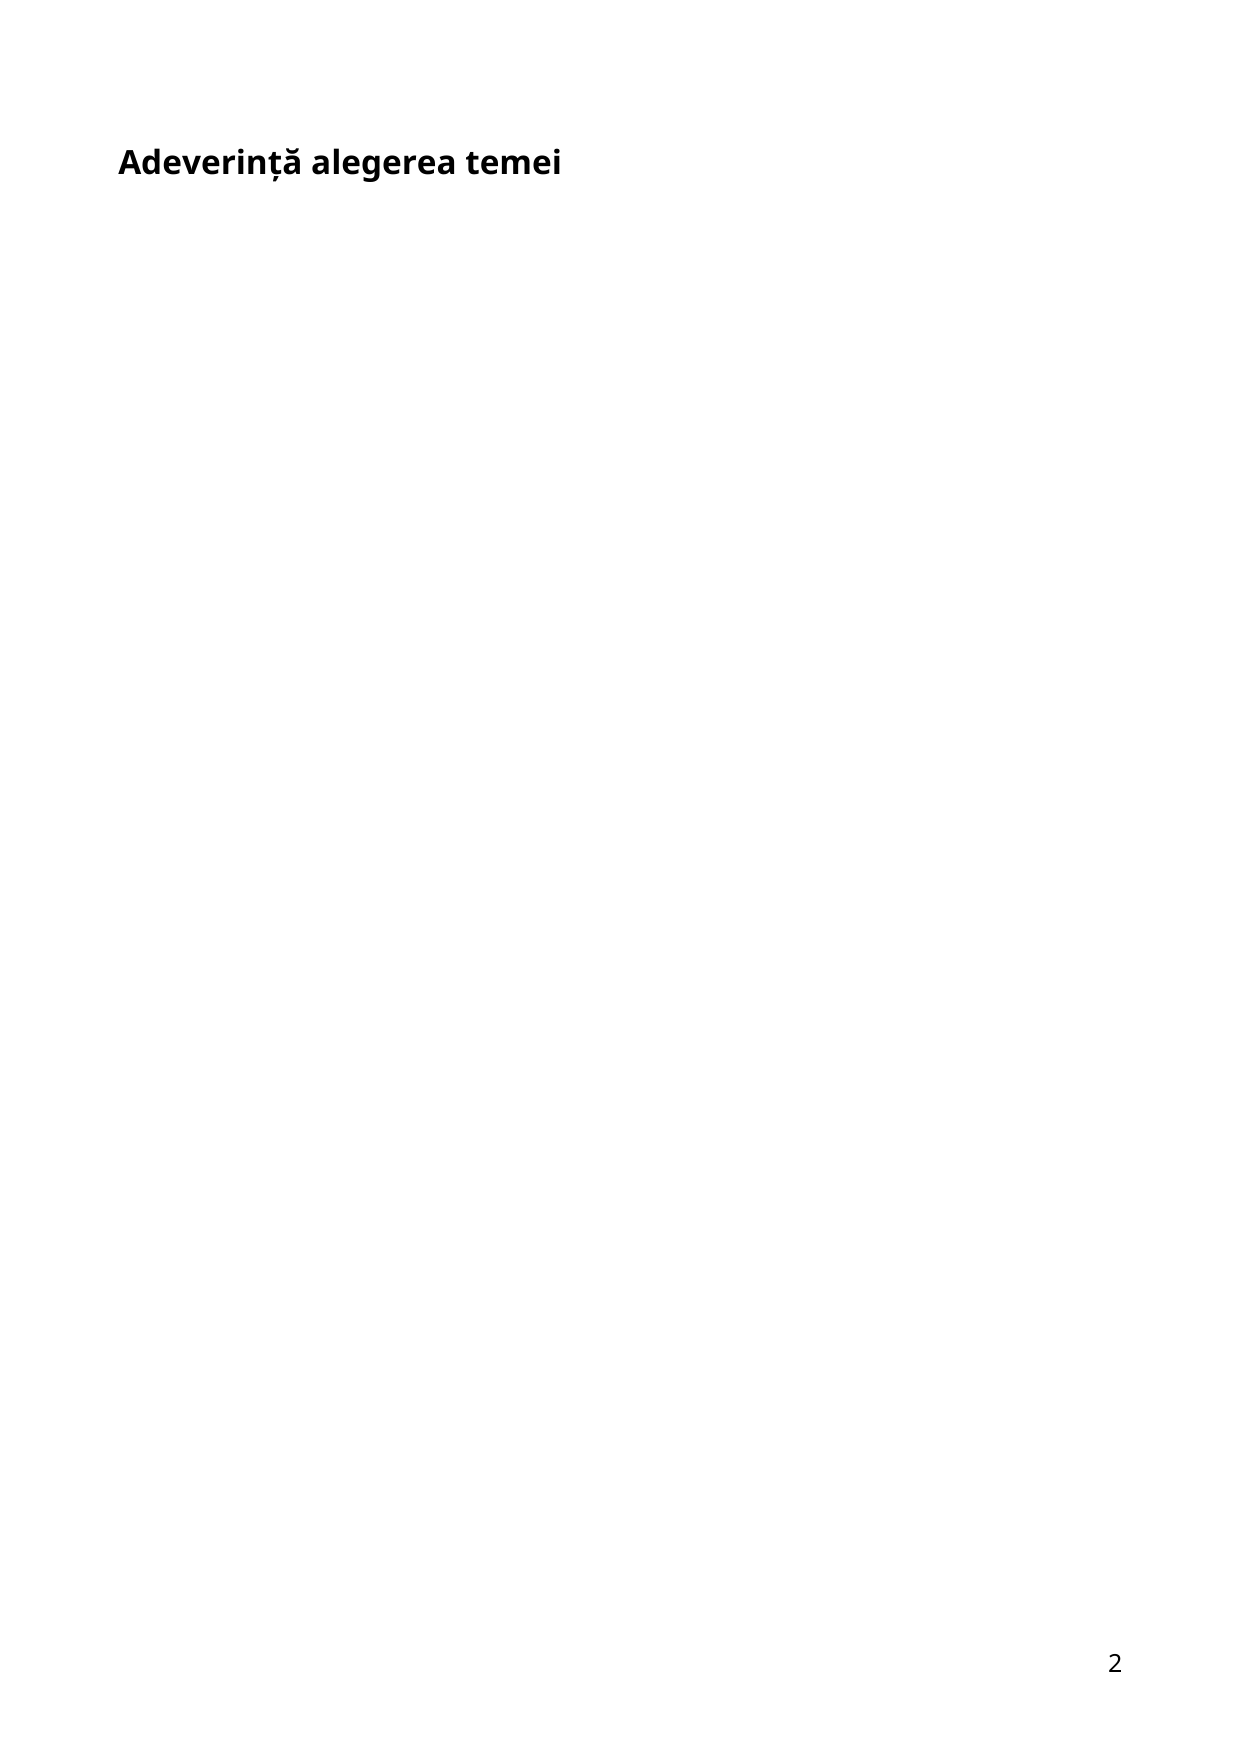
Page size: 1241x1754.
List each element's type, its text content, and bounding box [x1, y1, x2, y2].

subtitle Adeverință alegerea temei [118, 139, 1122, 184]
